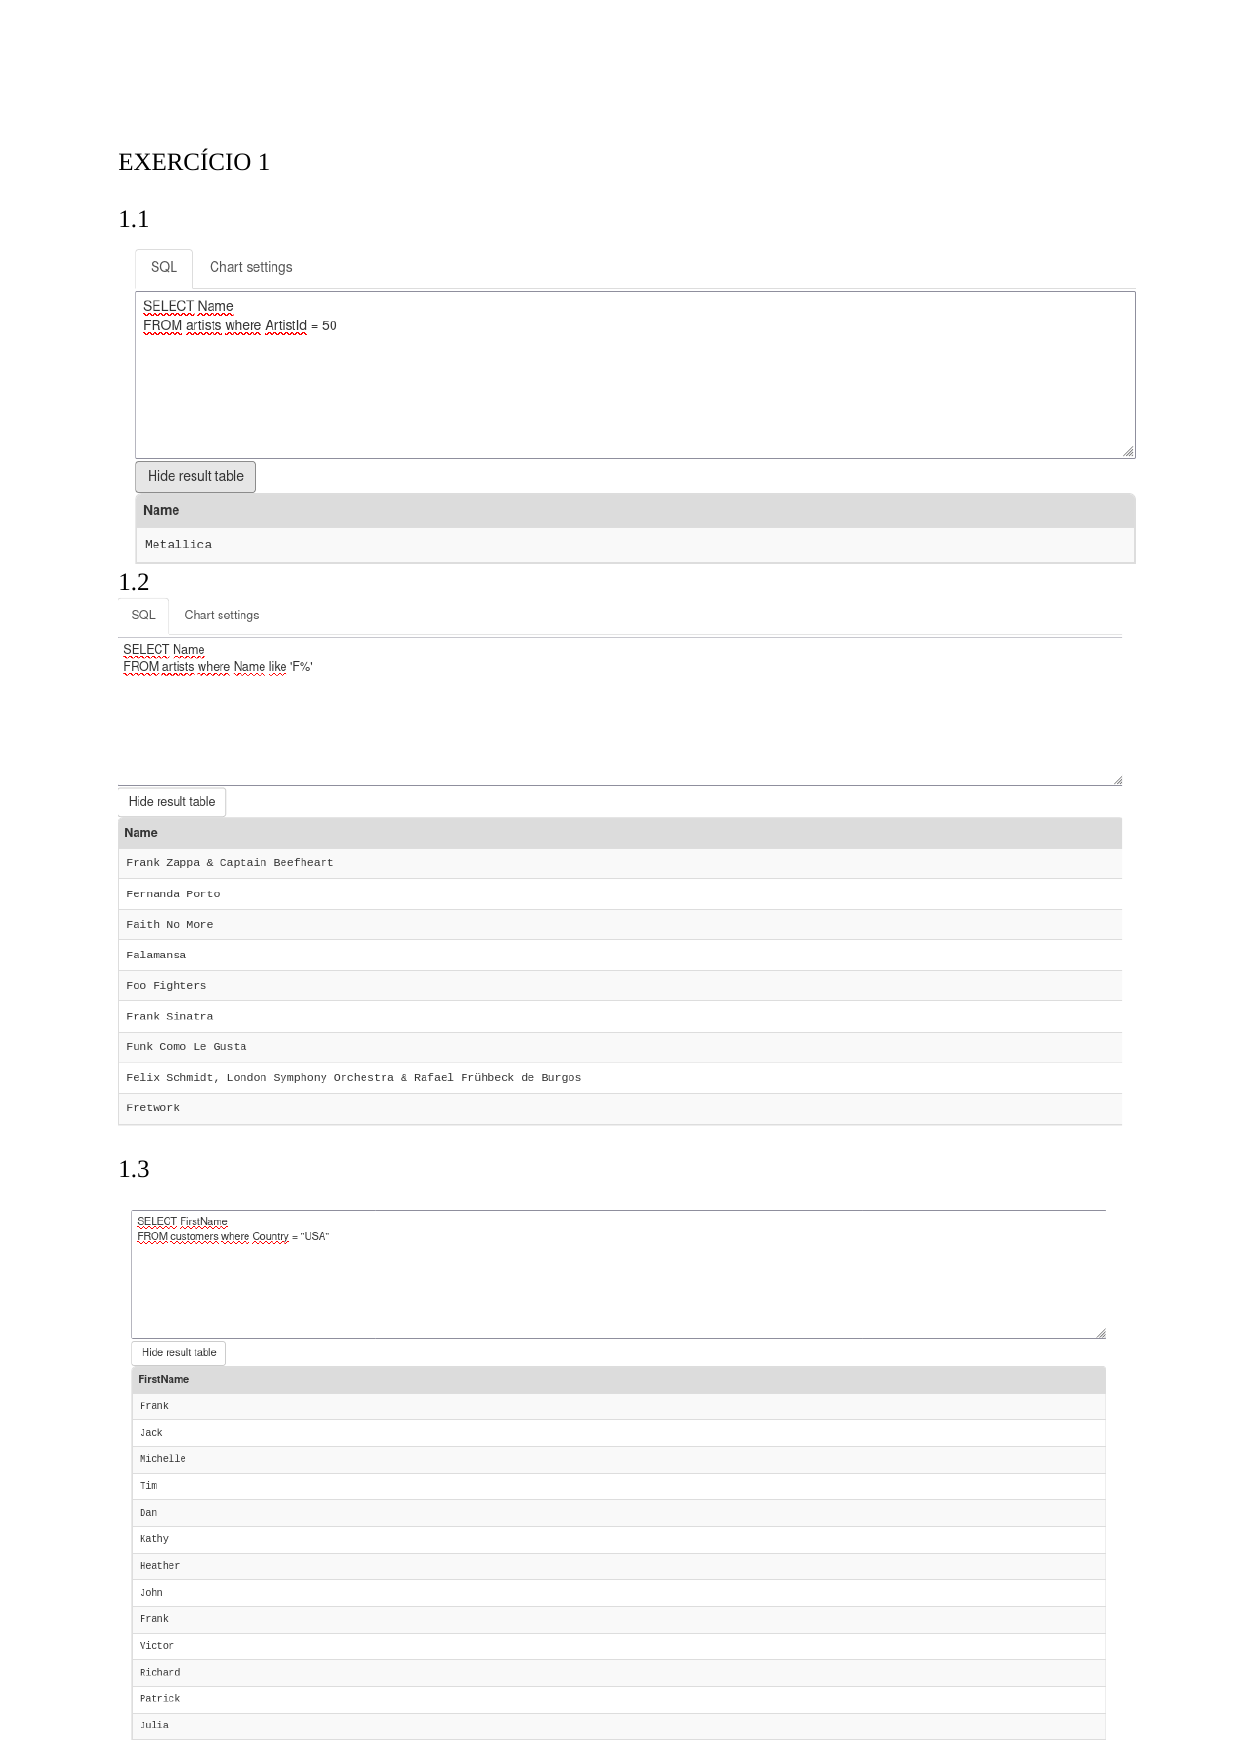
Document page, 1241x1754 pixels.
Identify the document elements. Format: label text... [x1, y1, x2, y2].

text EXERCÍCIO 1 [118, 147, 1122, 176]
text 1.2 [118, 233, 1122, 596]
text 1.1 [118, 204, 1122, 233]
picture [118, 596, 1123, 1126]
picture [131, 1208, 1106, 1740]
text 1.3 [118, 1154, 1122, 1183]
picture [135, 239, 1140, 568]
